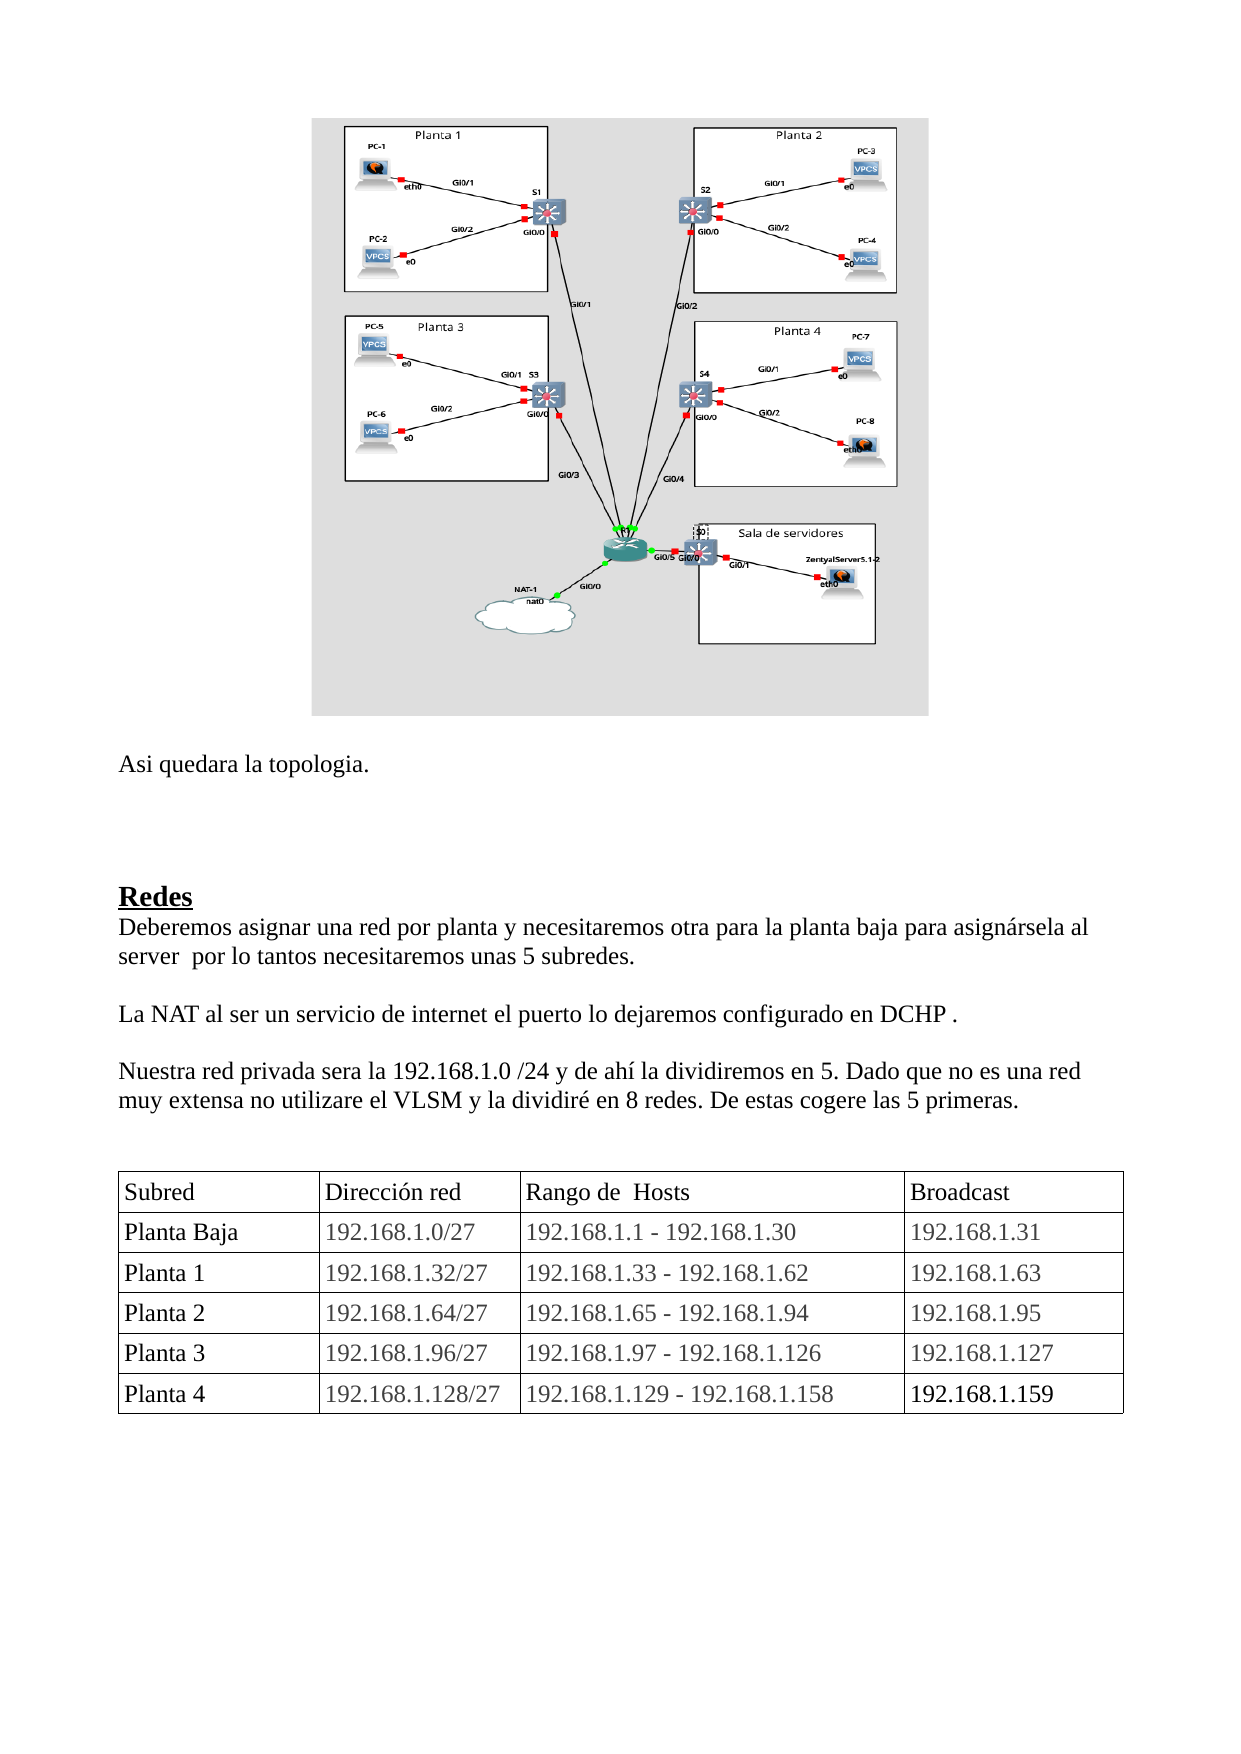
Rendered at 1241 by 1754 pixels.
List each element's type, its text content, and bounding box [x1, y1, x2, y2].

text Nuestra red privada sera la 192.168.1.0 /24 y de ahí la dividiremos en 5. Dado que no es una red muy extensa no utilizare el VLSM y la dividiré en 8 redes. De estas cogere las 5 primeras. [118, 1056, 1122, 1114]
table_header Dirección red [320, 1172, 520, 1212]
table_cell 192.168.1.95 [905, 1293, 1123, 1332]
table_cell Planta 4 [119, 1374, 319, 1413]
table_cell Planta 2 [119, 1293, 319, 1332]
table_cell 192.168.1.159 [905, 1374, 1123, 1413]
table_cell 192.168.1.96/27 [320, 1334, 520, 1373]
text Deberemos asignar una red por planta y necesitaremos otra para la planta baja para asignársela al server por lo tantos necesitaremos unas 5 subredes. [118, 912, 1122, 970]
table_cell 192.168.1.63 [905, 1253, 1123, 1292]
picture [311, 118, 929, 716]
table_header Broadcast [905, 1172, 1123, 1212]
table_cell 192.168.1.97 - 192.168.1.126 [521, 1334, 904, 1373]
text La NAT al ser un servicio de internet el puerto lo dejaremos configurado en DCHP . [118, 999, 1122, 1027]
table_header Subred [119, 1172, 319, 1212]
text Redes [118, 879, 1122, 912]
table_cell Planta 1 [119, 1253, 319, 1292]
table_cell 192.168.1.65 - 192.168.1.94 [521, 1293, 904, 1332]
table_header Rango de Hosts [521, 1172, 904, 1212]
table_cell 192.168.1.31 [905, 1213, 1123, 1252]
table_cell 192.168.1.127 [905, 1334, 1123, 1373]
table_cell 192.168.1.0/27 [320, 1213, 520, 1252]
table_cell 192.168.1.64/27 [320, 1293, 520, 1332]
table_cell Planta Baja [119, 1213, 319, 1252]
table_cell 192.168.1.1 - 192.168.1.30 [521, 1213, 904, 1252]
table_cell 192.168.1.129 - 192.168.1.158 [521, 1374, 904, 1413]
table_cell 192.168.1.128/27 [320, 1374, 520, 1413]
table_cell Planta 3 [119, 1334, 319, 1373]
table_cell 192.168.1.32/27 [320, 1253, 520, 1292]
text Asi quedara la topologia. [118, 749, 1122, 778]
table_cell 192.168.1.33 - 192.168.1.62 [521, 1253, 904, 1292]
